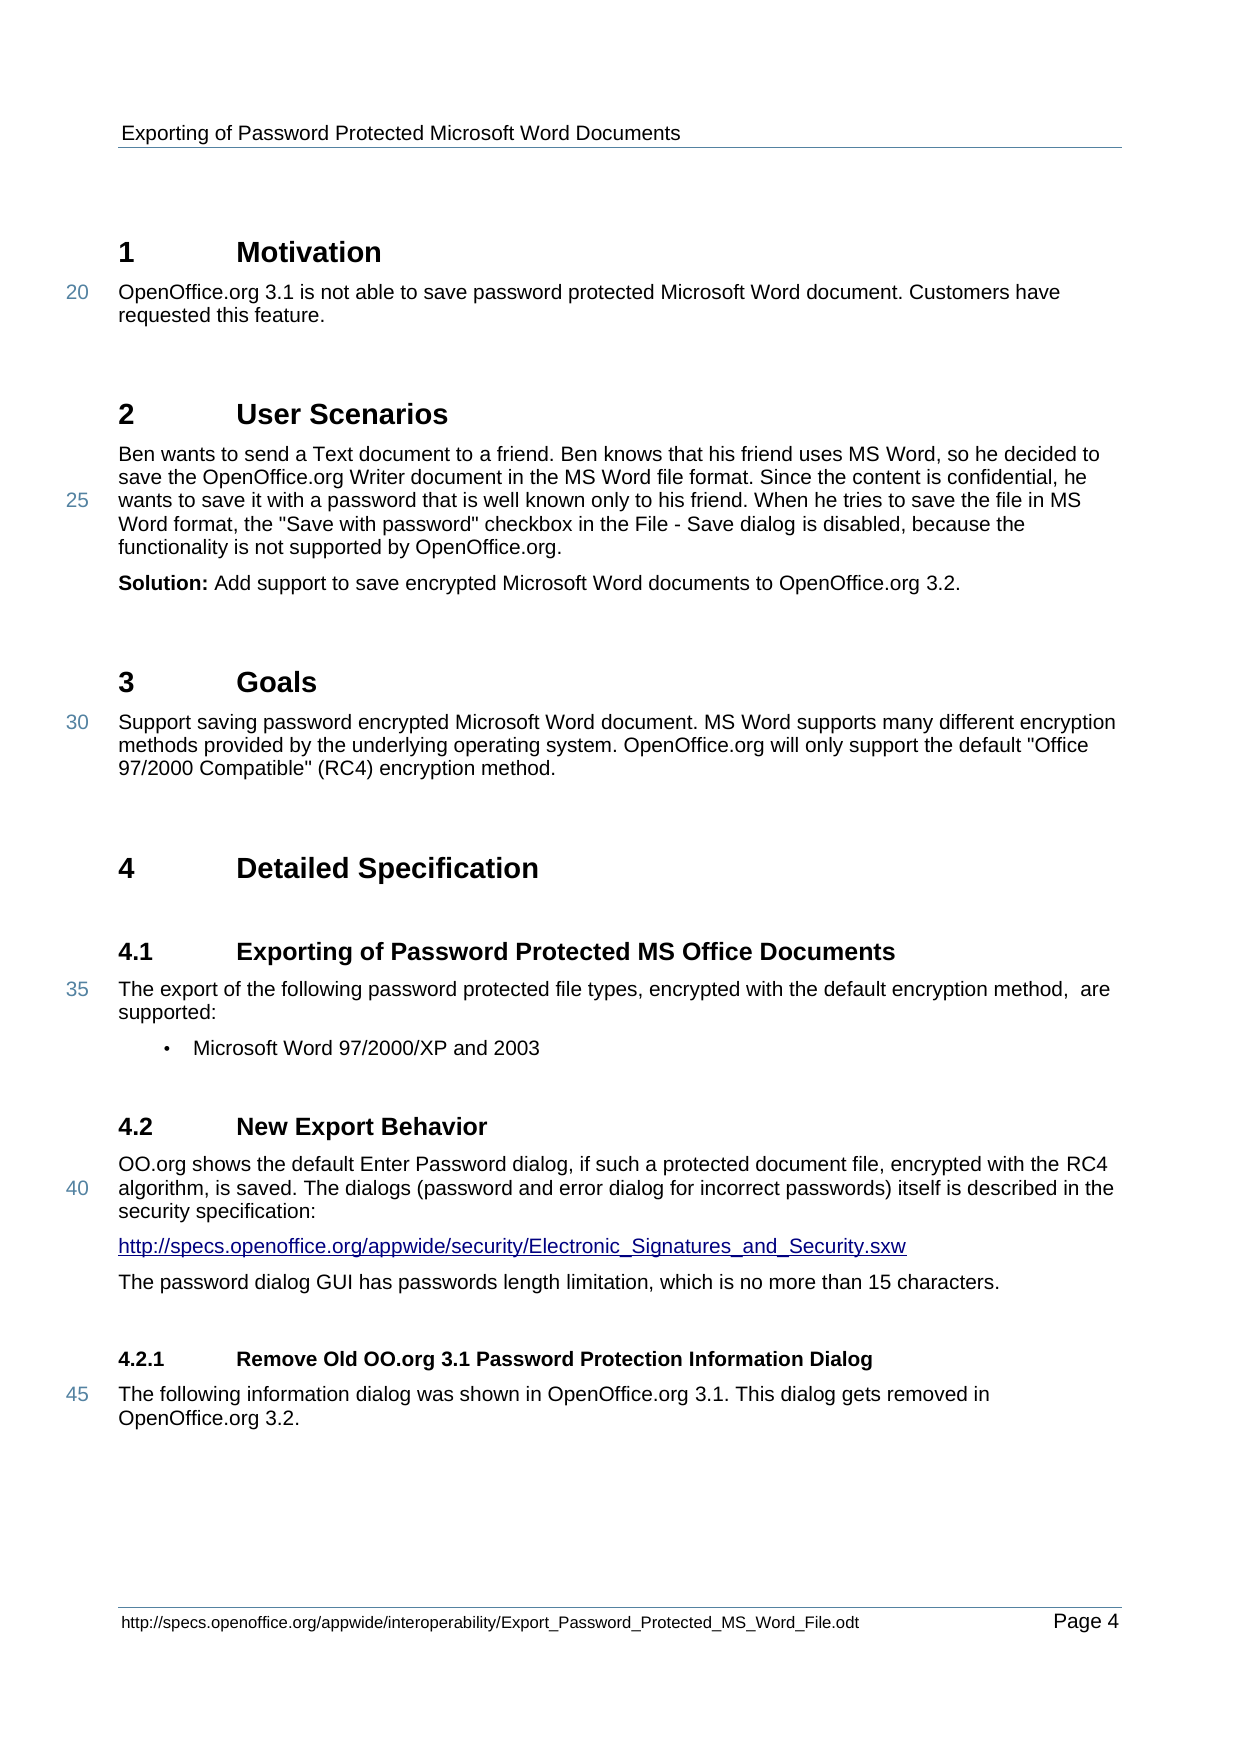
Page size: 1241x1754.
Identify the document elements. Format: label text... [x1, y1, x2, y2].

text The export of the following password protected file types, encrypted with the default encryption method, are supported: [118, 977, 1122, 1023]
text Support saving password encrypted Microsoft Word document. MS Word supports many different encryption methods provided by the underlying operating system. OpenOffice.org will only support the default "Office 97/2000 Compatible" (RC4) encryption method. [118, 710, 1122, 780]
text Solution: Add support to save encrypted Microsoft Word documents to OpenOffice.org 3.2. [118, 571, 1122, 594]
subtitle Remove Old OO.org 3.1 Password Protection Information Dialog [118, 1348, 1122, 1371]
subtitle User Scenarios [118, 398, 1122, 431]
list Microsoft Word 97/2000/XP and 2003 [163, 1036, 1122, 1059]
subtitle New Export Behavior [118, 1113, 1122, 1141]
subtitle Motivation [118, 236, 1122, 268]
text http://specs.openoffice.org/appwide/security/Electronic_Signatures_and_Security.sxw [118, 1235, 1122, 1258]
subtitle The following information dialog was shown in OpenOffice.org 3.1. This dialog gets removed in OpenOffice.org 3.2. [118, 1383, 1122, 1429]
subtitle Exporting of Password Protected MS Office Documents [118, 937, 1122, 965]
subtitle Detailed Specification [118, 852, 1122, 884]
text The password dialog GUI has passwords length limitation, which is no more than 15 characters. [118, 1271, 1122, 1294]
text Ben wants to send a Text document to a friend. Ben knows that his friend uses MS Word, so he decided to save the OpenOffice.org Writer document in the MS Word file format. Since the content is confidential, he wants to save it with a password that is well known only to his friend. When he tries to save the file in MS Word format, the "Save with password" checkbox in the File - Save dialog is disabled, because the functionality is not supported by OpenOffice.org. [118, 443, 1122, 559]
text OpenOffice.org 3.1 is not able to save password protected Microsoft Word document. Customers have requested this feature. [118, 280, 1122, 327]
text OO.org shows the default Enter Password dialog, if such a protected document file, encrypted with the RC4 algorithm, is saved. The dialogs (password and error dialog for incorrect passwords) itself is described in the security specification: [118, 1153, 1122, 1222]
subtitle Goals [118, 666, 1122, 699]
